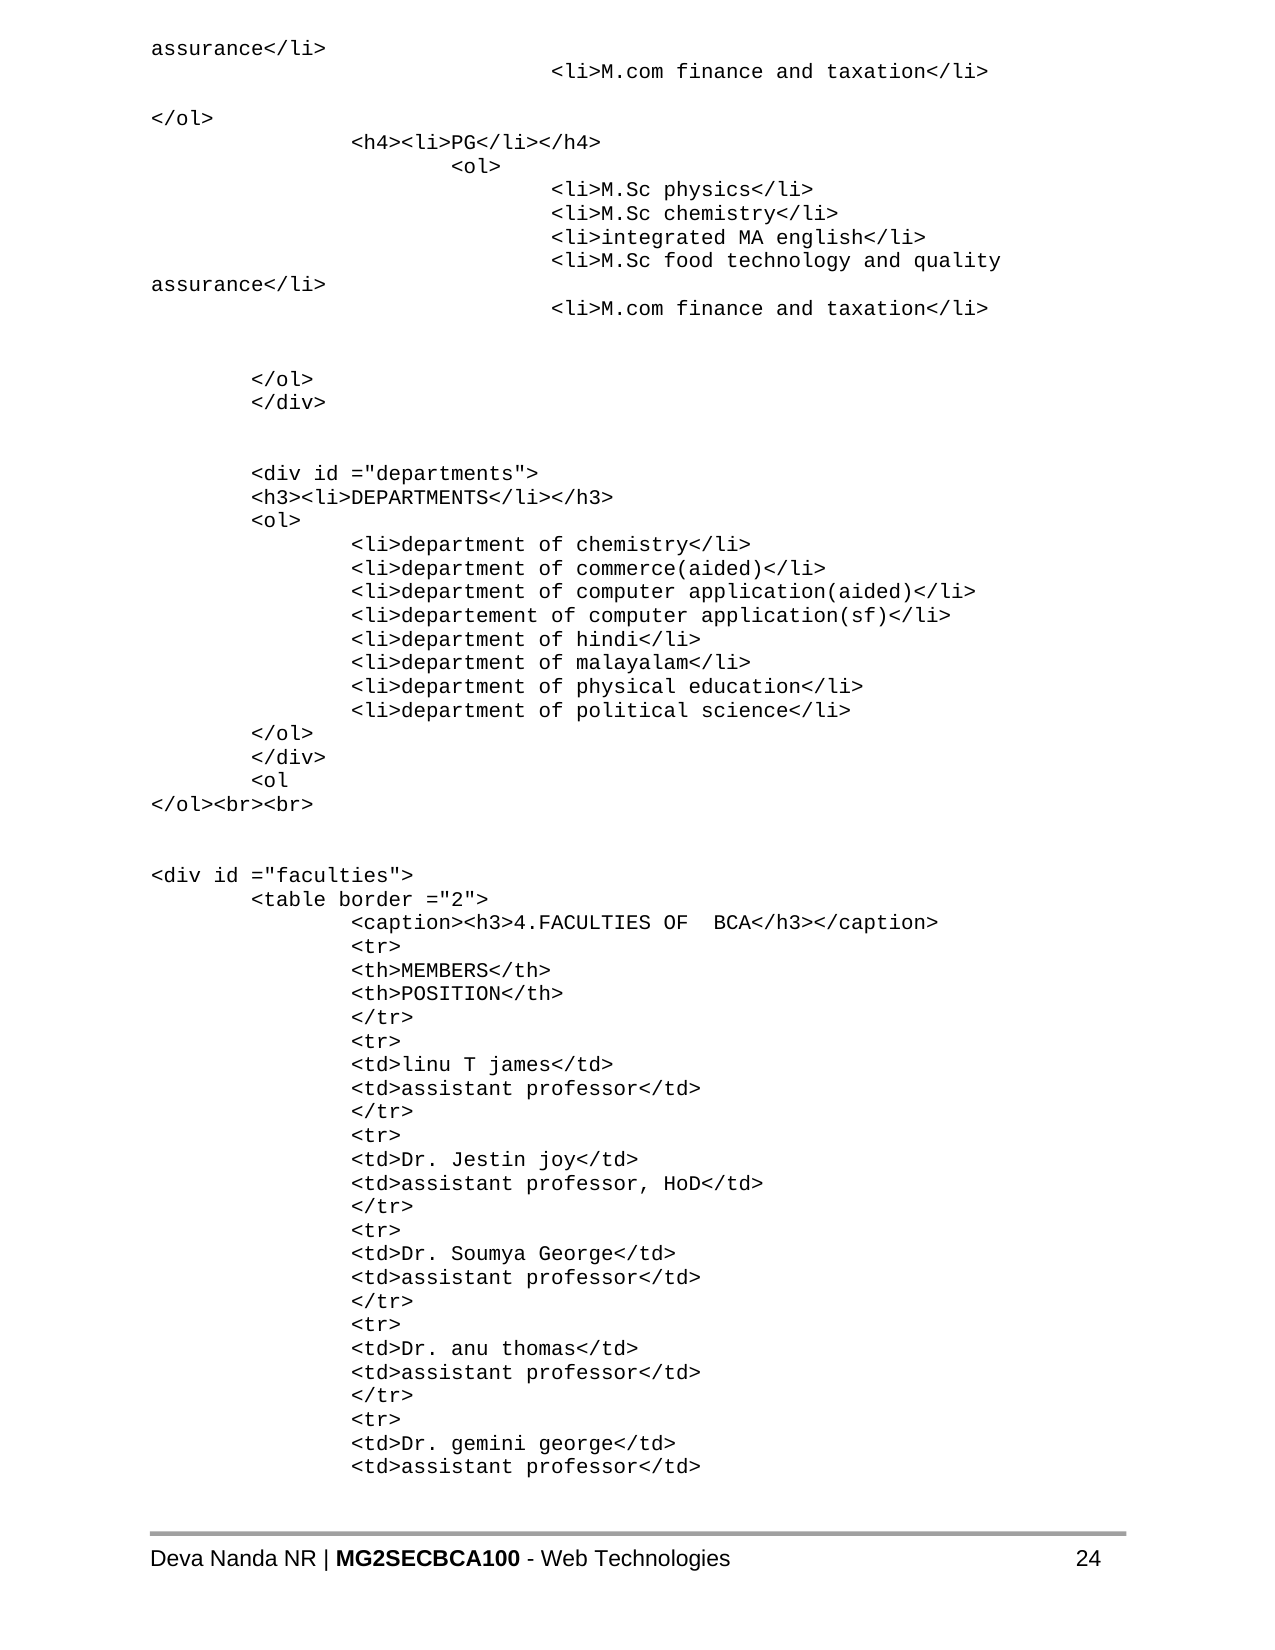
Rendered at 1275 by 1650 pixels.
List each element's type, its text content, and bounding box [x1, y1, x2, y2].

table_header assurance</li> <li>M.com finance and taxation</li> </ol> <h4><li>PG</li></h4> <ol> <li>M.Sc physics</li> <li>M.Sc chemistry</li> <li>integrated MA english</li> <li>M.Sc food technology and quality assurance</li> <li>M.com finance and taxation</li> </ol> </div> <div id ="departments"> <h3><li>DEPARTMENTS</li></h3> <ol> <li>department of chemistry</li> <li>department of commerce(aided)</li> <li>department of computer application(aided)</li> <li>departement of computer application(sf)</li> <li>department of hindi</li> <li>department of malayalam</li> <li>department of physical education</li> <li>department of political science</li> </ol> </div> <ol </ol><br><br> <div id ="faculties"> <table border ="2"> <caption><h3>4.FACULTIES OF BCA</h3></caption> <tr> <th>MEMBERS</th> <th>POSITION</th> </tr> <tr> <td>linu T james</td> <td>assistant professor</td> </tr> <tr> <td>Dr. Jestin joy</td> <td>assistant professor, HoD</td> </tr> <tr> <td>Dr. Soumya George</td> <td>assistant professor</td> </tr> <tr> <td>Dr. anu thomas</td> <td>assistant professor</td> </tr> <tr> <td>Dr. gemini george</td> <td>assistant professor</td> [140, 38, 1110, 1480]
